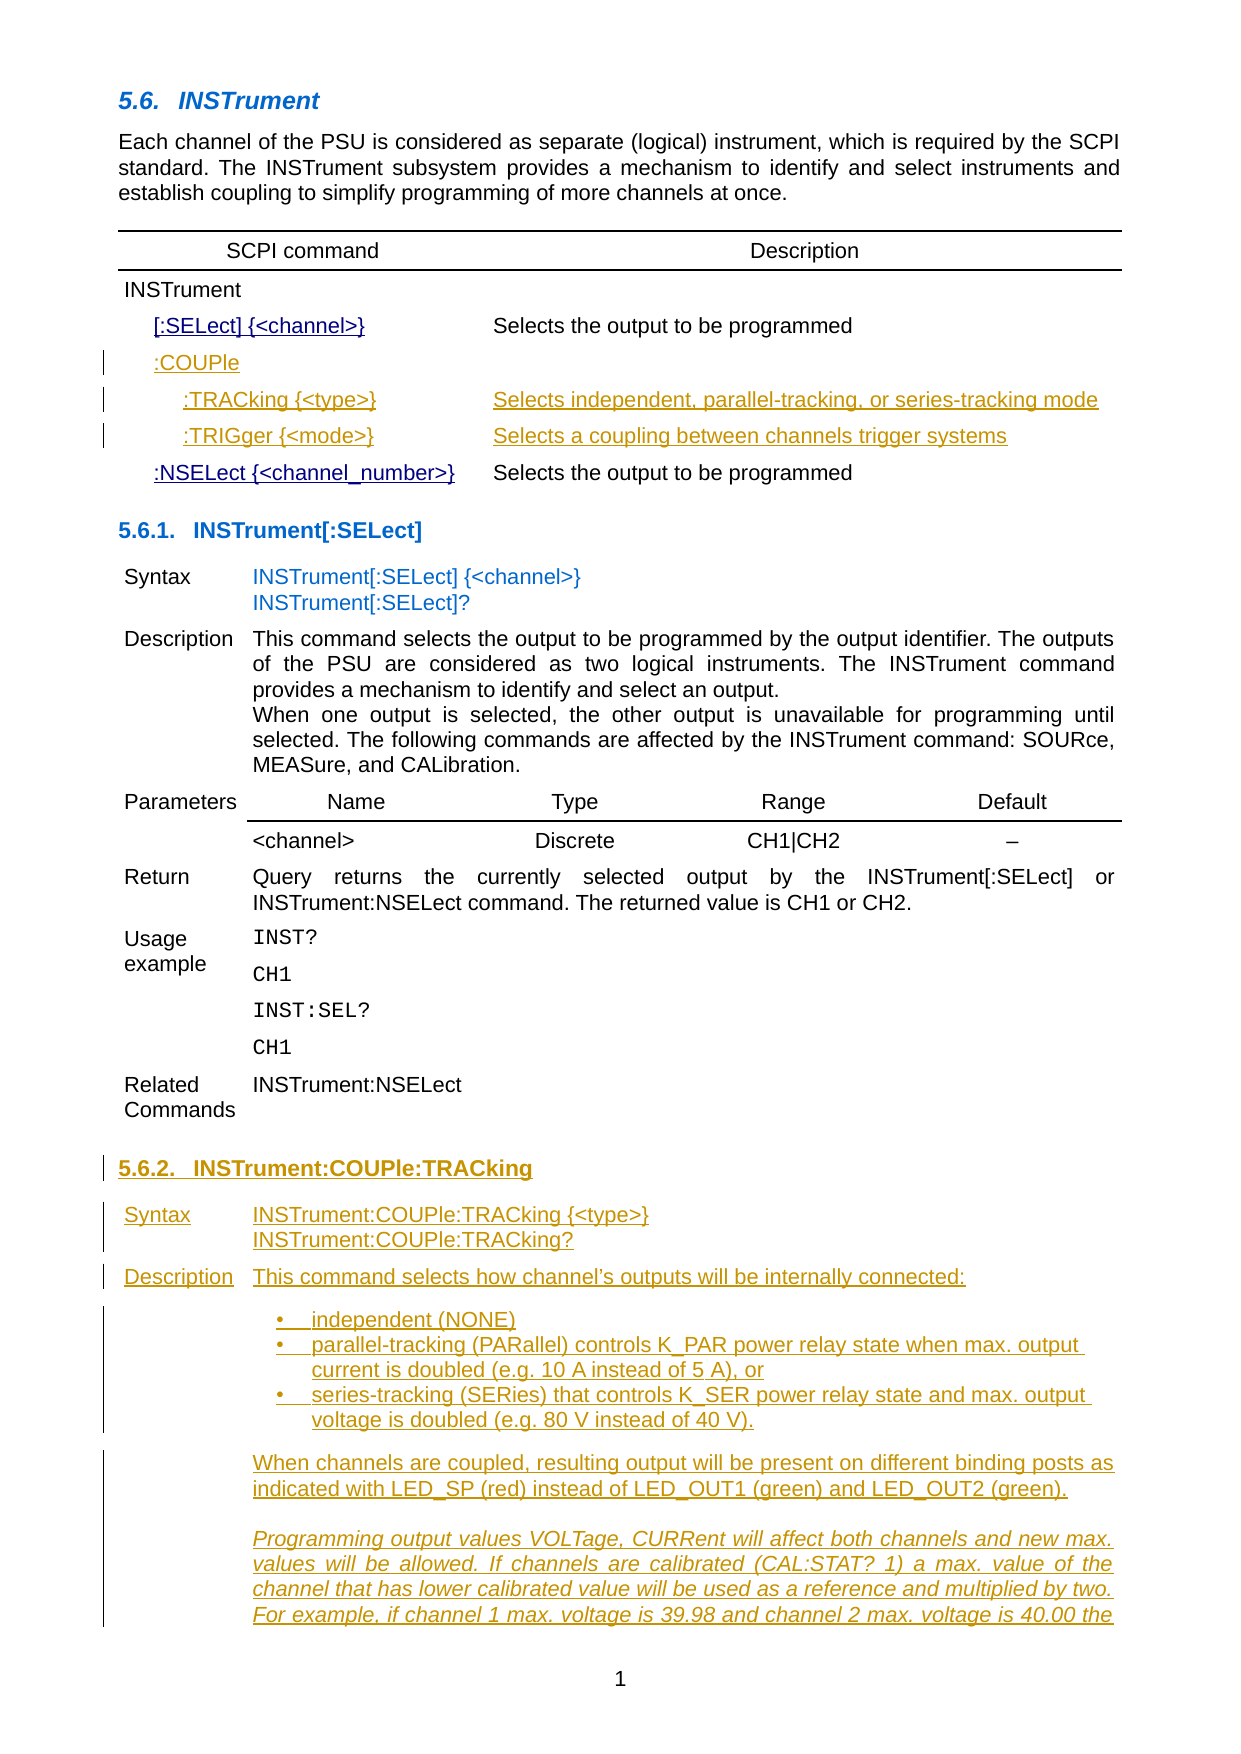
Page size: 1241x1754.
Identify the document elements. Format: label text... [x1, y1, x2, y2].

table_cell Discrete [465, 822, 684, 858]
table_cell Usage example [118, 920, 247, 1066]
table_cell Default [903, 783, 1122, 820]
table_cell Type [465, 783, 684, 820]
table_cell Query returns the currently selected output by the INSTrument[:SELect] or INSTrument:NSELect command. The returned value is CH1 or CH2. [247, 859, 1122, 920]
table_cell Selects the output to be programmed [487, 308, 1122, 344]
table_cell Parameters [118, 783, 247, 858]
table_cell :TRIGger {<mode>} [118, 418, 487, 454]
table_cell Selects independent, parallel-tracking, or series-tracking mode [487, 381, 1122, 417]
table_cell This command selects the output to be programmed by the output identifier. The outputs of the PSU are considered as two logical instruments. The INSTrument command provides a mechanism to identify and select an output. When one output is selected, the other output is unavailable for programming until selected. The following commands are affected by the INSTrument command: SOURce, MEASure, and CALibration. [247, 620, 1122, 783]
table_cell This command selects how channel’s outputs will be internally connected: independent (NONE) parallel-tracking (PARallel) controls K_PAR power relay state when max. output current is doubled (e.g. 10 A instead of 5 A), or series-tracking (SERies) that controls K_SER power relay state and max. output voltage is doubled (e.g. 80 V instead of 40 V). When channels are coupled, resulting output will be present on different binding posts as indicated with LED_SP (red) instead of LED_OUT1 (green) and LED_OUT2 (green). Programming output values VOLTage, CURRent will affect both channels and new max. values will be allowed. If channels are calibrated (CAL:STAT? 1) a max. value of the channel that has lower calibrated value will be used as a reference and multiplied by two. For example, if channel 1 max. voltage is 39.98 and channel 2 max. voltage is 40.00 the [247, 1258, 1122, 1632]
table_header Description [487, 232, 1122, 269]
table_header INSTrument[:SELect] {<channel>} INSTrument[:SELect]? [247, 559, 1122, 620]
text Each channel of the PSU is considered as separate (logical) instrument, which is required by the SCPI standard. The INSTrument subsystem provides a mechanism to identify and select instruments and establish coupling to simplify programming of more channels at once. [118, 129, 1122, 205]
table_cell Return [118, 859, 247, 920]
table_cell [487, 344, 1122, 381]
table_cell Related Commands [118, 1066, 247, 1128]
table_header SCPI command [118, 232, 487, 269]
table_cell CH1|CH2 [684, 822, 903, 858]
table_header Syntax [118, 1196, 247, 1258]
table_header Syntax [118, 559, 247, 620]
table_cell :COUPle [118, 344, 487, 381]
table_cell Selects a coupling between channels trigger systems [487, 418, 1122, 454]
table_cell [:SELect] {<channel>} [118, 308, 487, 344]
table_cell <channel> [247, 822, 465, 858]
table_cell :NSELect {<channel_number>} [118, 454, 487, 491]
table_cell Description [118, 620, 247, 783]
table_cell Name [247, 783, 465, 820]
table_header INSTrument:COUPle:TRACking {<type>} INSTrument:COUPle:TRACking? [247, 1196, 1122, 1258]
table_cell – [903, 822, 1122, 858]
subtitle INSTrument [118, 86, 1122, 114]
subtitle INSTrument[:SELect] [118, 517, 1122, 544]
table_cell Description [118, 1258, 247, 1632]
table_cell INSTrument:NSELect [247, 1066, 1122, 1128]
table_cell INSTrument [118, 271, 487, 307]
table_cell INST? CH1 INST:SEL? CH1 [247, 920, 1122, 1066]
subtitle INSTrument:COUPle:TRACking [118, 1155, 1122, 1181]
table_cell Range [684, 783, 903, 820]
table_cell :TRACking {<type>} [118, 381, 487, 417]
table_cell [487, 271, 1122, 307]
table_cell Selects the output to be programmed [487, 454, 1122, 491]
